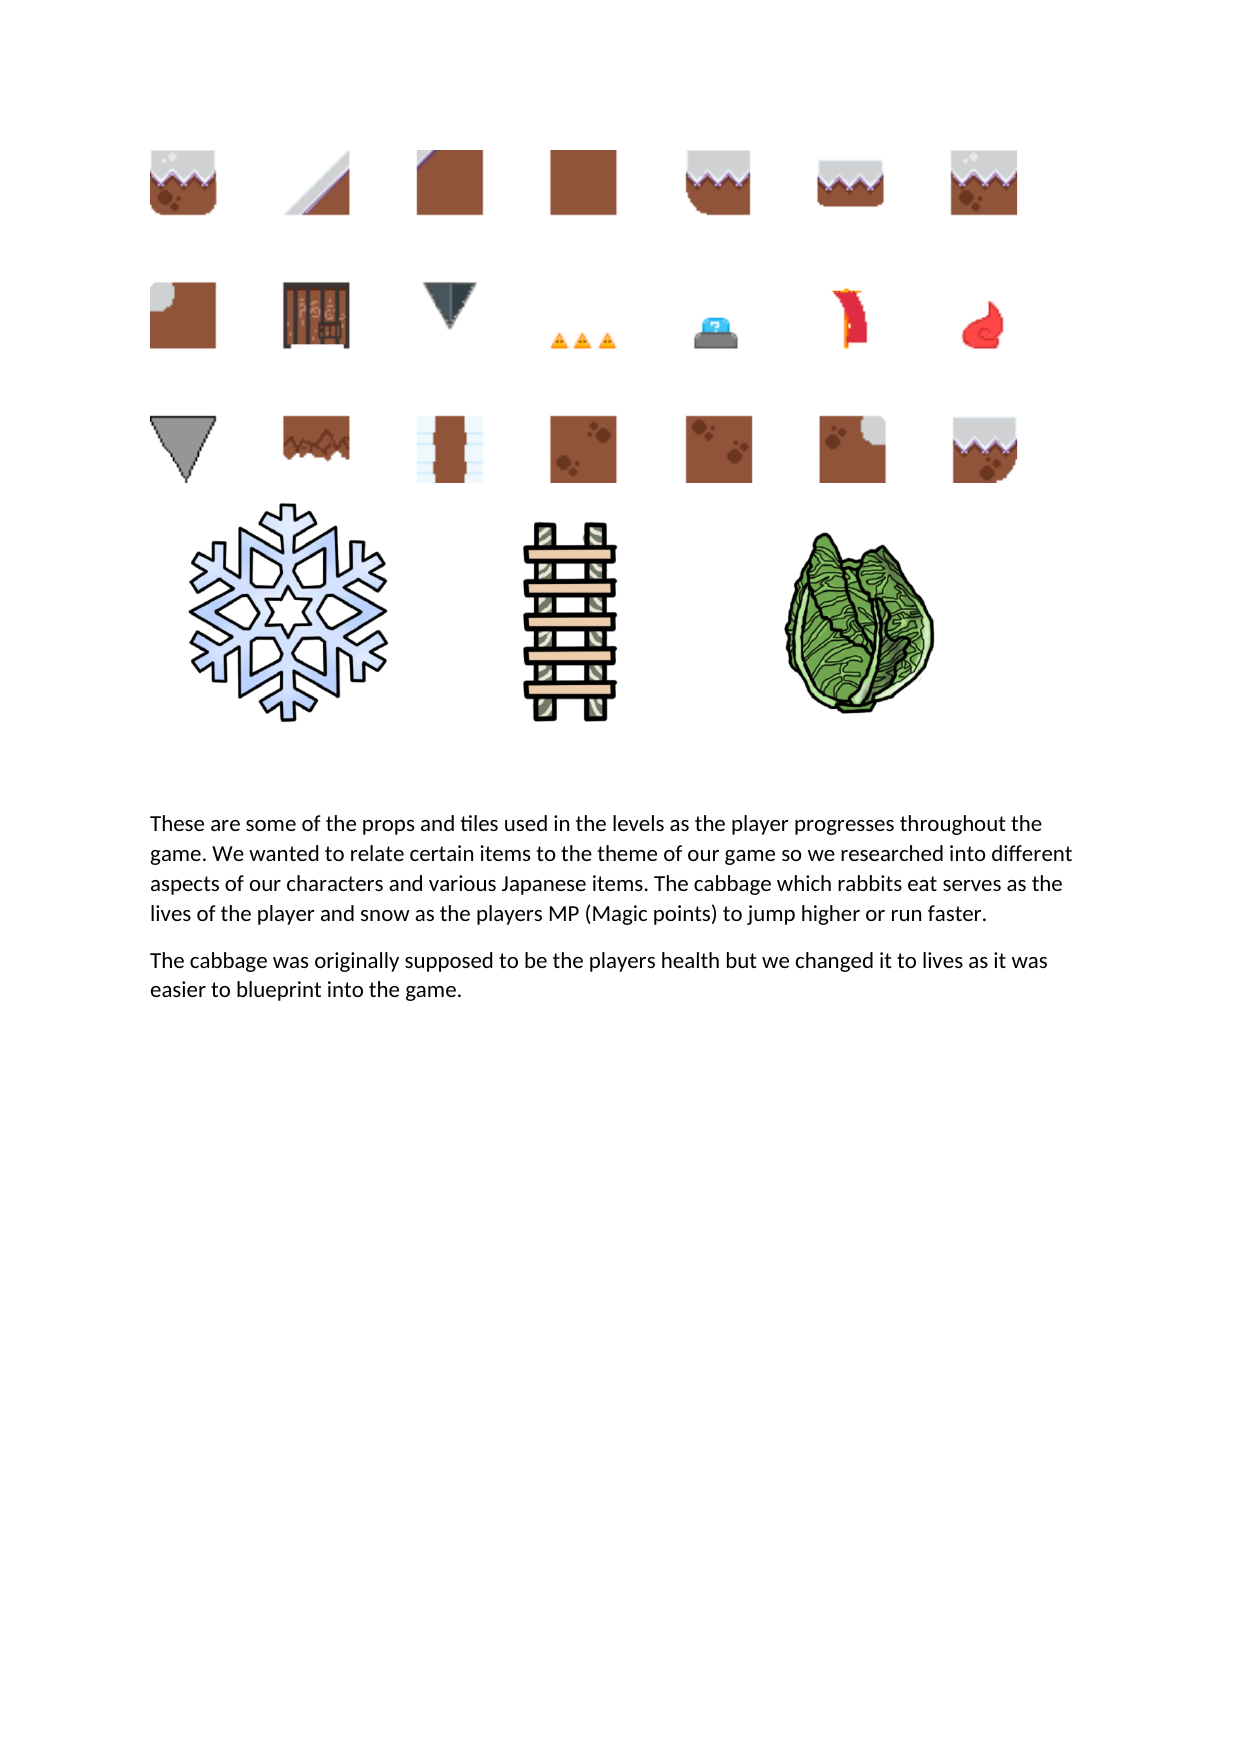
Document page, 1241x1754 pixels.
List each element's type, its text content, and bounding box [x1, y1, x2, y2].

text The cabbage was originally supposed to be the players health but we changed it to lives as it was easier to blueprint into the game. [150, 946, 1090, 1004]
text These are some of the props and tiles used in the levels as the player progresses throughout the game. We wanted to relate certain items to the theme of our game so we researched into different aspects of our characters and various Japanese items. The cabbage which rabbits eat serves as the lives of the player and snow as the players MP (Magic points) to jump higher or run faster. [150, 809, 1090, 927]
